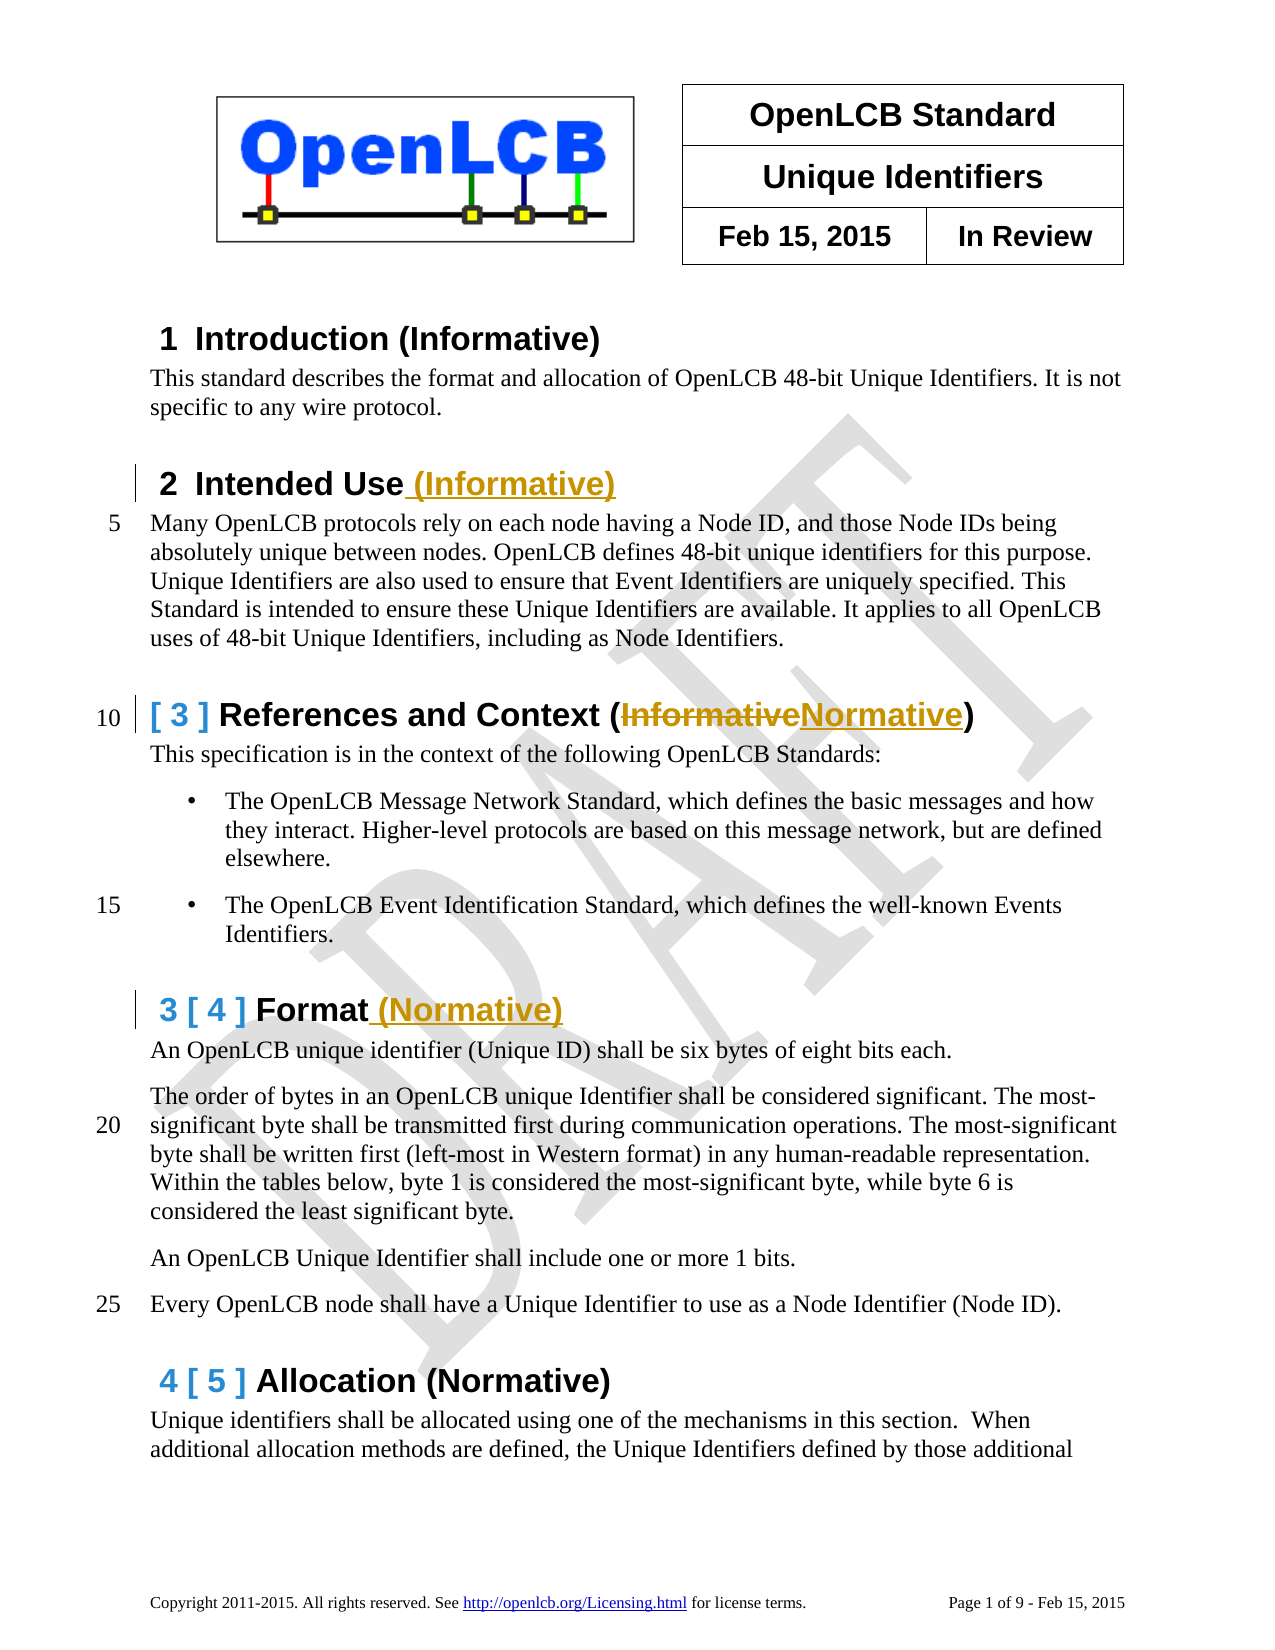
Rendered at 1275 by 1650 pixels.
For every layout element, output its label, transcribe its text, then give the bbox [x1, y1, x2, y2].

list The OpenLCB Event Identification Standard, which defines the well-known Events Identifiers. [187, 890, 369, 947]
list The OpenLCB Event Identification Standard, which defines the well-known Events Identifiers. [367, 899, 484, 947]
list The OpenLCB Message Network Standard, which defines the basic messages and how they interact. Higher-level protocols are based on this message network, but are defined elsewhere. [817, 786, 1125, 872]
subtitle Format (Normative) [697, 990, 1125, 1028]
text An OpenLCB Unique Identifier shall include one or more 1 bits. [150, 1243, 342, 1271]
text The order of bytes in an OpenLCB unique Identifier shall be considered significant. The most-significant byte shall be transmitted first during communication operations. The most-significant byte shall be written first (left-most in Western format) in any human-readable representation. Within the tables below, byte 1 is considered the most-significant byte, while byte 6 is considered the least significant byte. [408, 1081, 584, 1225]
subtitle References and Context (Normative) [828, 695, 1022, 733]
text The order of bytes in an OpenLCB unique Identifier shall be considered significant. The most-significant byte shall be transmitted first during communication operations. The most-significant byte shall be written first (left-most in Western format) in any human-readable representation. Within the tables below, byte 1 is considered the most-significant byte, while byte 6 is considered the least significant byte. [150, 1089, 306, 1225]
subtitle Allocation (Normative) [150, 1361, 432, 1399]
subtitle Introduction (Informative) [150, 319, 1125, 357]
subtitle [815, 464, 1125, 502]
text An OpenLCB Unique Identifier shall include one or more 1 bits. [367, 1243, 493, 1271]
subtitle Format (Normative) [150, 990, 414, 1028]
text The order of bytes in an OpenLCB unique Identifier shall be considered significant. The most-significant byte shall be transmitted first during communication operations. The most-significant byte shall be written first (left-most in Western format) in any human-readable representation. Within the tables below, byte 1 is considered the most-significant byte, while byte 6 is considered the least significant byte. [211, 1081, 485, 1225]
text An OpenLCB unique identifier (Unique ID) shall be six bytes of eight bits each. [150, 1035, 225, 1063]
text This specification is in the context of the following OpenLCB Standards: [150, 739, 523, 768]
text Many OpenLCB protocols rely on each node having a Node ID, and those Node IDs being absolutely unique between nodes. OpenLCB defines 48-bit unique identifiers for this purpose. Unique Identifiers are also used to ensure that Event Identifiers are uniquely specified. This Standard is intended to ensure these Unique Identifiers are available. It applies to all OpenLCB uses of 48-bit Unique Identifiers, including as Node Identifiers. [840, 508, 1125, 652]
text This specification is in the context of the following OpenLCB Standards: [1044, 739, 1125, 768]
text Unique identifiers shall be allocated using one of the mechanisms in this section. When additional allocation methods are defined, the Unique Identifiers defined by those additional [150, 1405, 1125, 1463]
subtitle Allocation (Normative) [432, 1361, 1125, 1399]
list The OpenLCB Event Identification Standard, which defines the well-known Events Identifiers. [674, 896, 796, 947]
text Every OpenLCB node shall have a Unique Identifier to use as a Node Identifier (Node ID). [150, 1289, 399, 1318]
subtitle References and Context (Normative) [1027, 695, 1125, 733]
picture [215, 95, 636, 244]
list The OpenLCB Event Identification Standard, which defines the well-known Events Identifiers. [771, 890, 1125, 947]
text This standard describes the format and allocation of OpenLCB 48-bit Unique Identifiers. It is not specific to any wire protocol. [150, 363, 1125, 421]
text An OpenLCB Unique Identifier shall include one or more 1 bits. [521, 1243, 1125, 1271]
text Every OpenLCB node shall have a Unique Identifier to use as a Node Identifier (Node ID). [495, 1289, 1125, 1318]
text An OpenLCB unique identifier (Unique ID) shall be six bytes of eight bits each. [580, 1035, 720, 1063]
list The OpenLCB Message Network Standard, which defines the basic messages and how they interact. Higher-level protocols are based on this message network, but are defined elsewhere. [570, 794, 688, 872]
text The order of bytes in an OpenLCB unique Identifier shall be considered significant. The most-significant byte shall be transmitted first during communication operations. The most-significant byte shall be written first (left-most in Western format) in any human-readable representation. Within the tables below, byte 1 is considered the most-significant byte, while byte 6 is considered the least significant byte. [516, 1081, 1125, 1225]
text An OpenLCB unique identifier (Unique ID) shall be six bytes of eight bits each. [347, 1035, 454, 1063]
subtitle References and Context (Normative) [150, 695, 721, 733]
text Every OpenLCB node shall have a Unique Identifier to use as a Node Identifier (Node ID). [413, 1289, 483, 1318]
list The OpenLCB Message Network Standard, which defines the basic messages and how they interact. Higher-level protocols are based on this message network, but are defined elsewhere. [187, 786, 594, 872]
list The OpenLCB Event Identification Standard, which defines the well-known Events Identifiers. [627, 890, 691, 928]
subtitle Intended Use (Informative) [150, 464, 796, 502]
text This specification is in the context of the following OpenLCB Standards: [549, 739, 756, 768]
text An OpenLCB unique identifier (Unique ID) shall be six bytes of eight bits each. [749, 1035, 1125, 1063]
list The OpenLCB Event Identification Standard, which defines the well-known Events Identifiers. [470, 890, 646, 947]
list The OpenLCB Message Network Standard, which defines the basic messages and how they interact. Higher-level protocols are based on this message network, but are defined elsewhere. [618, 786, 860, 872]
subtitle Format (Normative) [425, 990, 515, 1023]
text This specification is in the context of the following OpenLCB Standards: [798, 739, 1033, 768]
text Many OpenLCB protocols rely on each node having a Node ID, and those Node IDs being absolutely unique between nodes. OpenLCB defines 48-bit unique identifiers for this purpose. Unique Identifiers are also used to ensure that Event Identifiers are uniquely specified. This Standard is intended to ensure these Unique Identifiers are available. It applies to all OpenLCB uses of 48-bit Unique Identifiers, including as Node Identifiers. [150, 508, 941, 652]
subtitle Format (Normative) [541, 990, 702, 1028]
subtitle References and Context (Normative) [726, 695, 818, 733]
